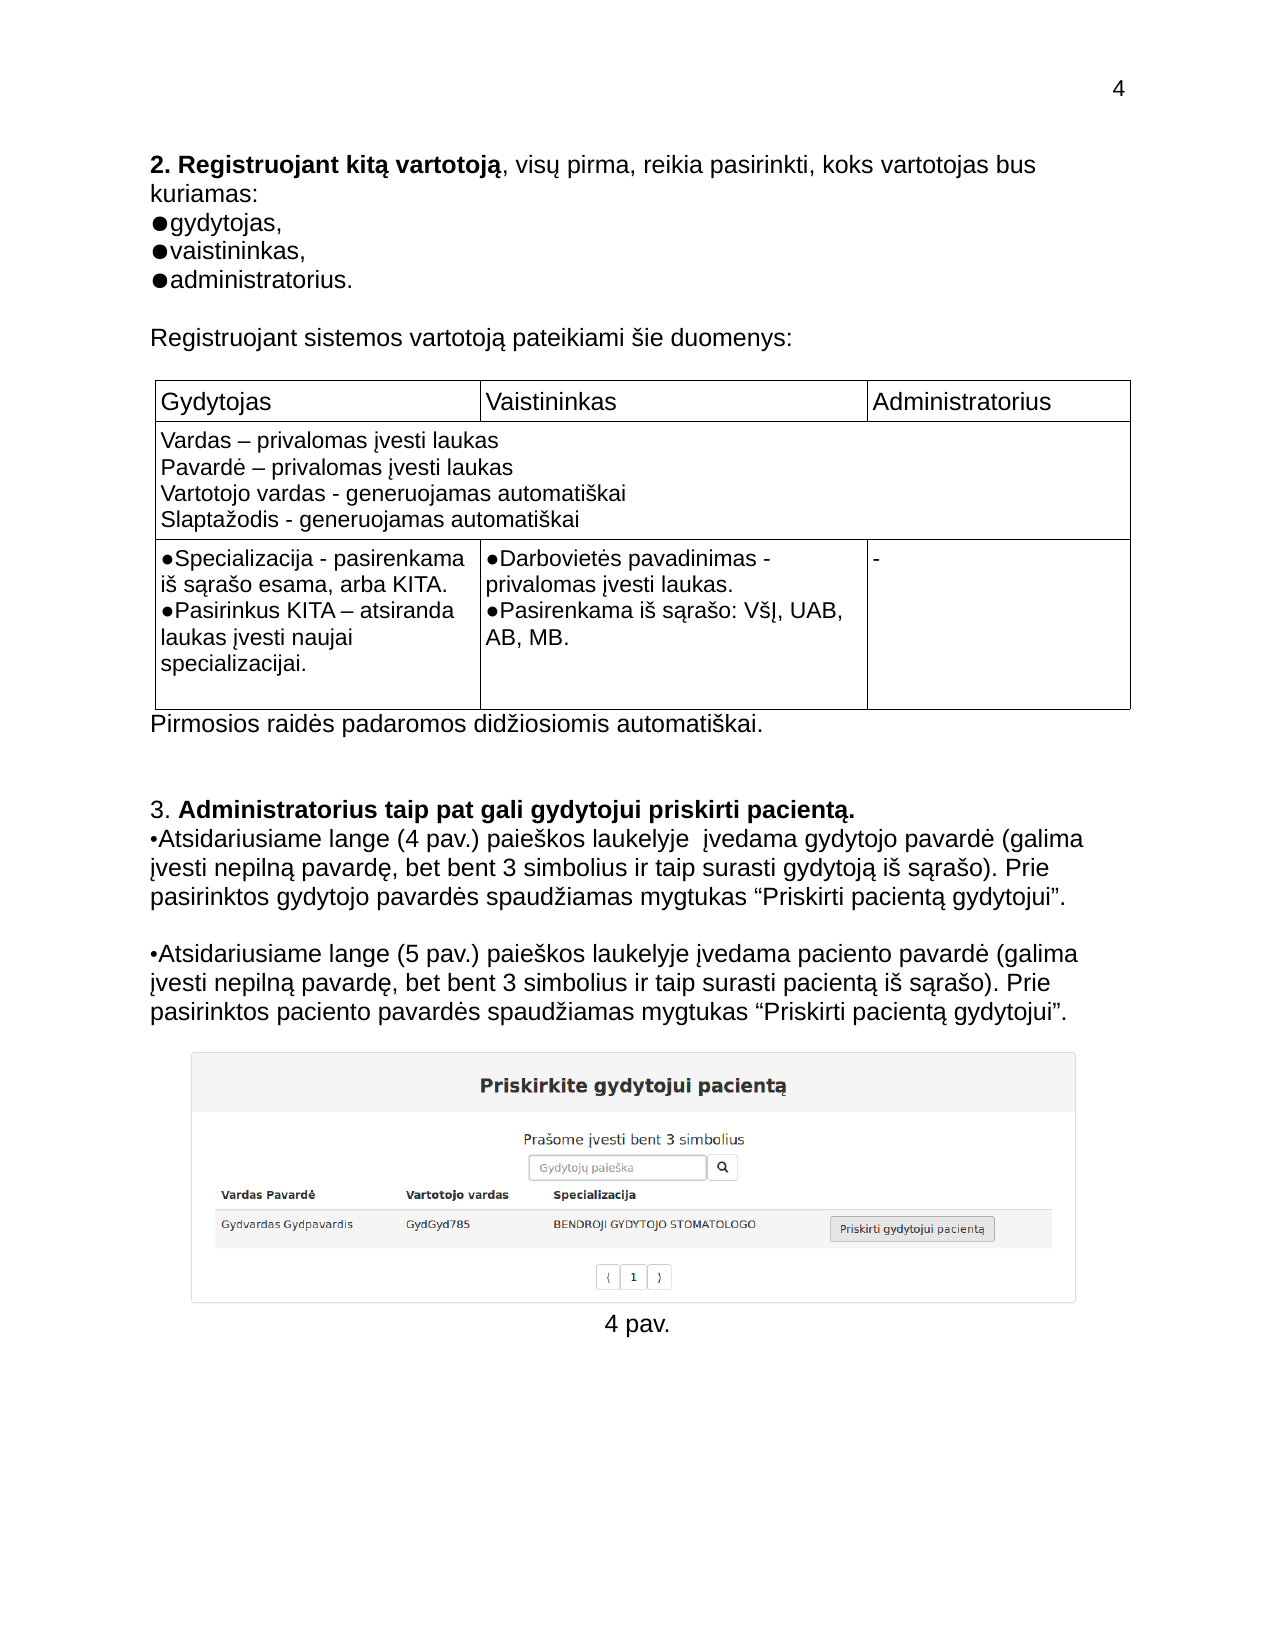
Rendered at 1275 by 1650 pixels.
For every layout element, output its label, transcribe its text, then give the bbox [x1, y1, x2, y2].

table_cell Vardas – privalomas įvesti laukas Pavardė – privalomas įvesti laukas Vartotojo vardas - generuojamas automatiškai Slaptažodis - generuojamas automatiškai [156, 422, 1130, 538]
table_header Vaistininkas [481, 381, 867, 421]
text Pirmosios raidės padaromos didžiosiomis automatiškai. [150, 709, 1125, 738]
table_header Administratorius [868, 381, 1130, 421]
text 3. Administratorius taip pat gali gydytojui priskirti pacientą. [150, 795, 1125, 824]
list vaistininkas, [150, 236, 1125, 265]
table_cell Specializacija - pasirenkama iš sąrašo esama, arba KITA. Pasirinkus KITA – atsiranda laukas įvesti naujai specializacijai. [156, 540, 480, 708]
text 2. Registruojant kitą vartotoją, visų pirma, reikia pasirinkti, koks vartotojas bus kuriamas: [150, 150, 1125, 207]
list Atsidariusiame lange (4 pav.) paieškos laukelyje įvedama gydytojo pavardė (galima įvesti nepilną pavardę, bet bent 3 simbolius ir taip surasti gydytoją iš sąrašo). Prie pasirinktos gydytojo pavardės spaudžiamas mygtukas “Priskirti pacientą gydytojui”. [150, 824, 1125, 910]
list gydytojas, [150, 207, 1125, 236]
text Registruojant sistemos vartotoją pateikiami šie duomenys: [150, 323, 1125, 352]
list Atsidariusiame lange (5 pav.) paieškos laukelyje įvedama paciento pavardė (galima įvesti nepilną pavardę, bet bent 3 simbolius ir taip surasti pacientą iš sąrašo). Prie pasirinktos paciento pavardės spaudžiamas mygtukas “Priskirti pacientą gydytojui”. [150, 939, 1125, 1025]
table_header Gydytojas [156, 381, 480, 421]
table_cell - [868, 540, 1130, 708]
table_cell Darbovietės pavadinimas - privalomas įvesti laukas. Pasirenkama iš sąrašo: VšĮ, UAB, AB, MB. [481, 540, 867, 708]
list administratorius. [150, 265, 1125, 294]
text 4 pav. [150, 1025, 1125, 1337]
